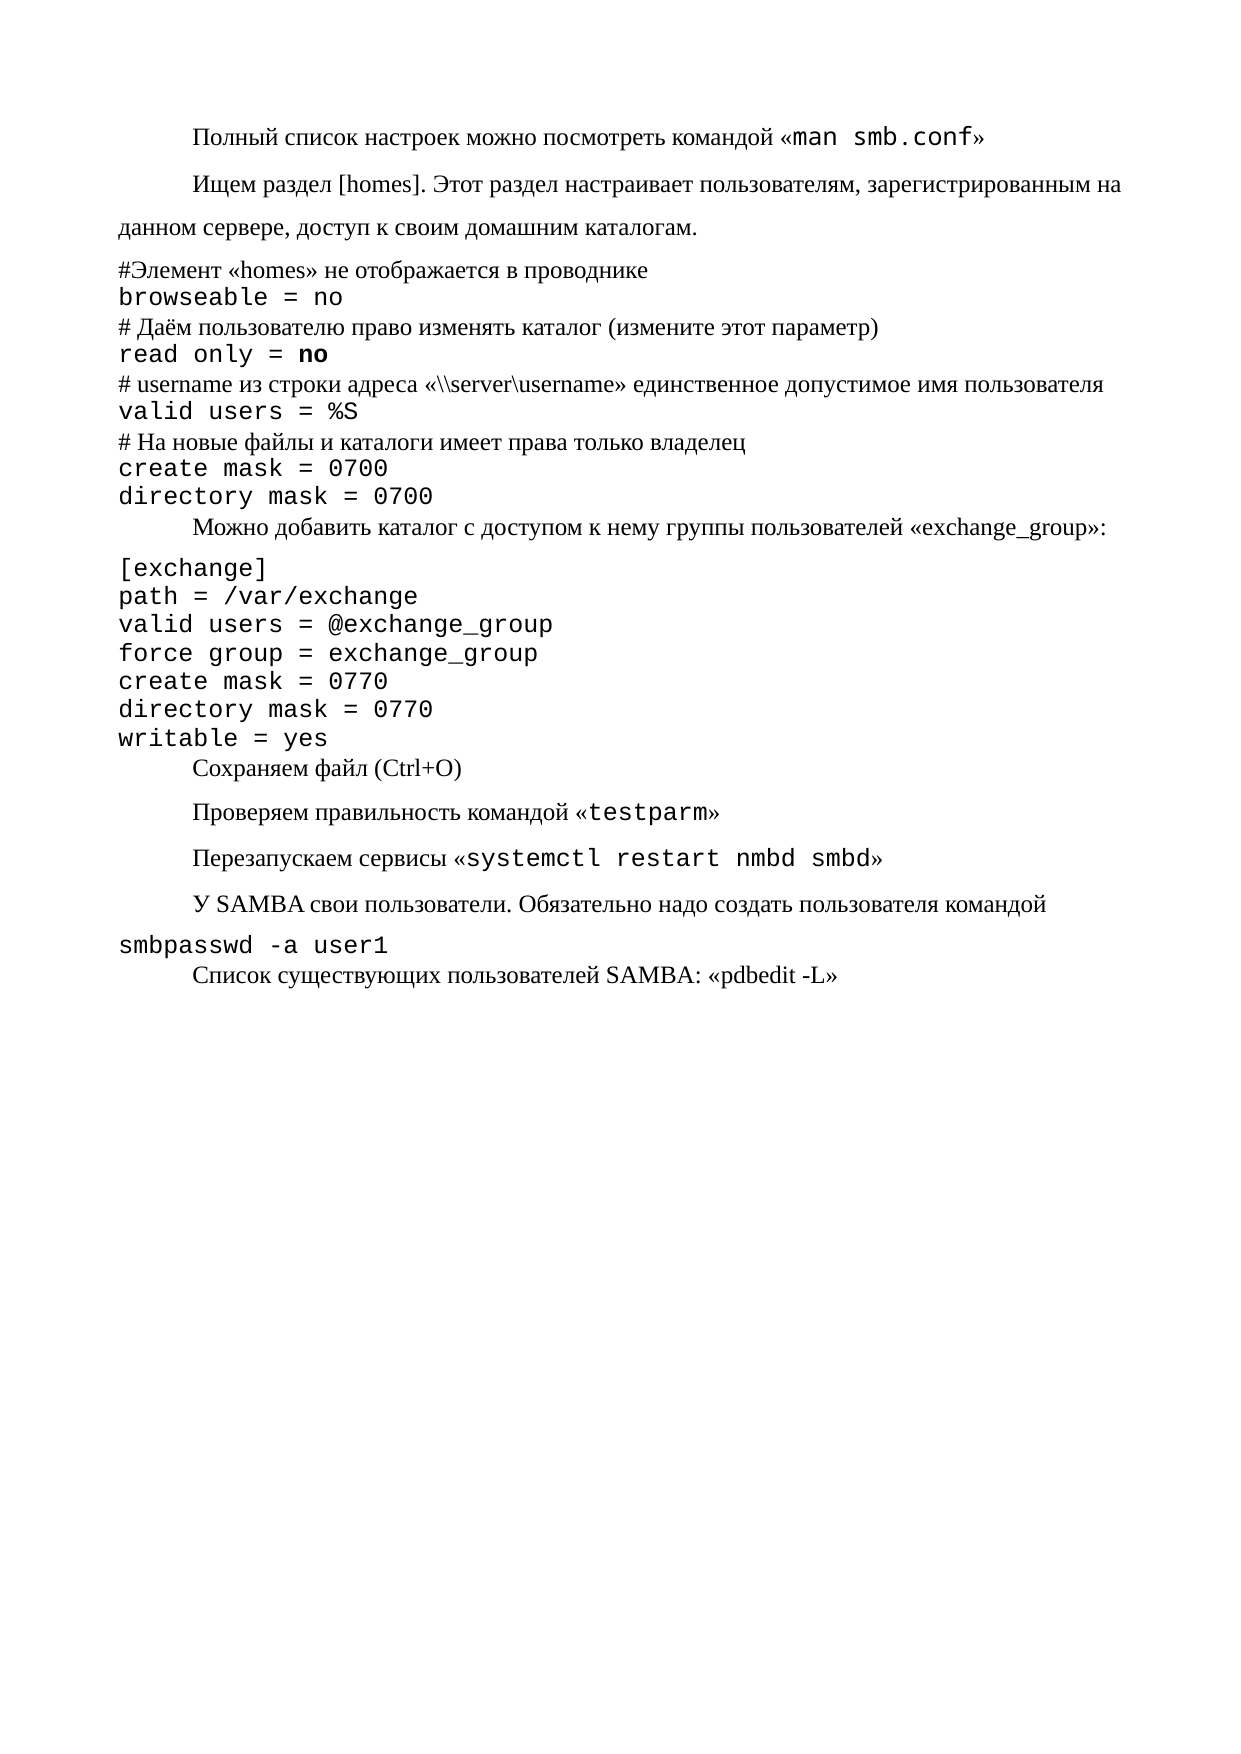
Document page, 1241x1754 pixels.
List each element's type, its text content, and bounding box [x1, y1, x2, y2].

text #Элемент «homes» не отображается в проводнике [118, 255, 1122, 284]
text У SAMBA свои пользователи. Обязательно надо создать пользователя командой [118, 889, 1122, 918]
text Проверяем правильность командой «testparm» [118, 797, 1122, 827]
text Перезапускаем сервисы «systemctl restart nmbd smbd» [118, 843, 1122, 874]
text force group = exchange_group [118, 640, 1122, 668]
text directory mask = 0770 [118, 697, 1122, 725]
text browseable = no [118, 284, 1122, 312]
text read only = no [118, 341, 1122, 369]
text valid users = @exchange_group [118, 612, 1122, 640]
text valid users = %S [118, 398, 1122, 427]
text [exchange] [118, 555, 1122, 583]
text writable = yes [118, 725, 1122, 753]
text path = /var/exchange [118, 583, 1122, 612]
text create mask = 0700 [118, 455, 1122, 484]
text # На новые файлы и каталоги имеет права только владелец [118, 427, 1122, 455]
text # username из строки адреса «\\server\username» единственное допустимое имя пользователя [118, 369, 1122, 398]
text # Даём пользователю право изменять каталог (измените этот параметр) [118, 312, 1122, 341]
text Можно добавить каталог с доступом к нему группы пользователей «exchange_group»: [118, 512, 1122, 541]
text Ищем раздел [homes]. Этот раздел настраивает пользователям, зарегистрированным на данном сервере, доступ к своим домашним каталогам. [118, 169, 1122, 241]
text smbpasswd -a user1 [118, 932, 1122, 961]
text create mask = 0770 [118, 668, 1122, 697]
text Полный список настроек можно посмотреть командой «man smb.conf» [118, 118, 1122, 152]
text Список существующих пользователей SAMBA: «pdbedit -L» [118, 961, 1122, 989]
text Сохраняем файл (Ctrl+O) [118, 753, 1122, 782]
text directory mask = 0700 [118, 484, 1122, 512]
